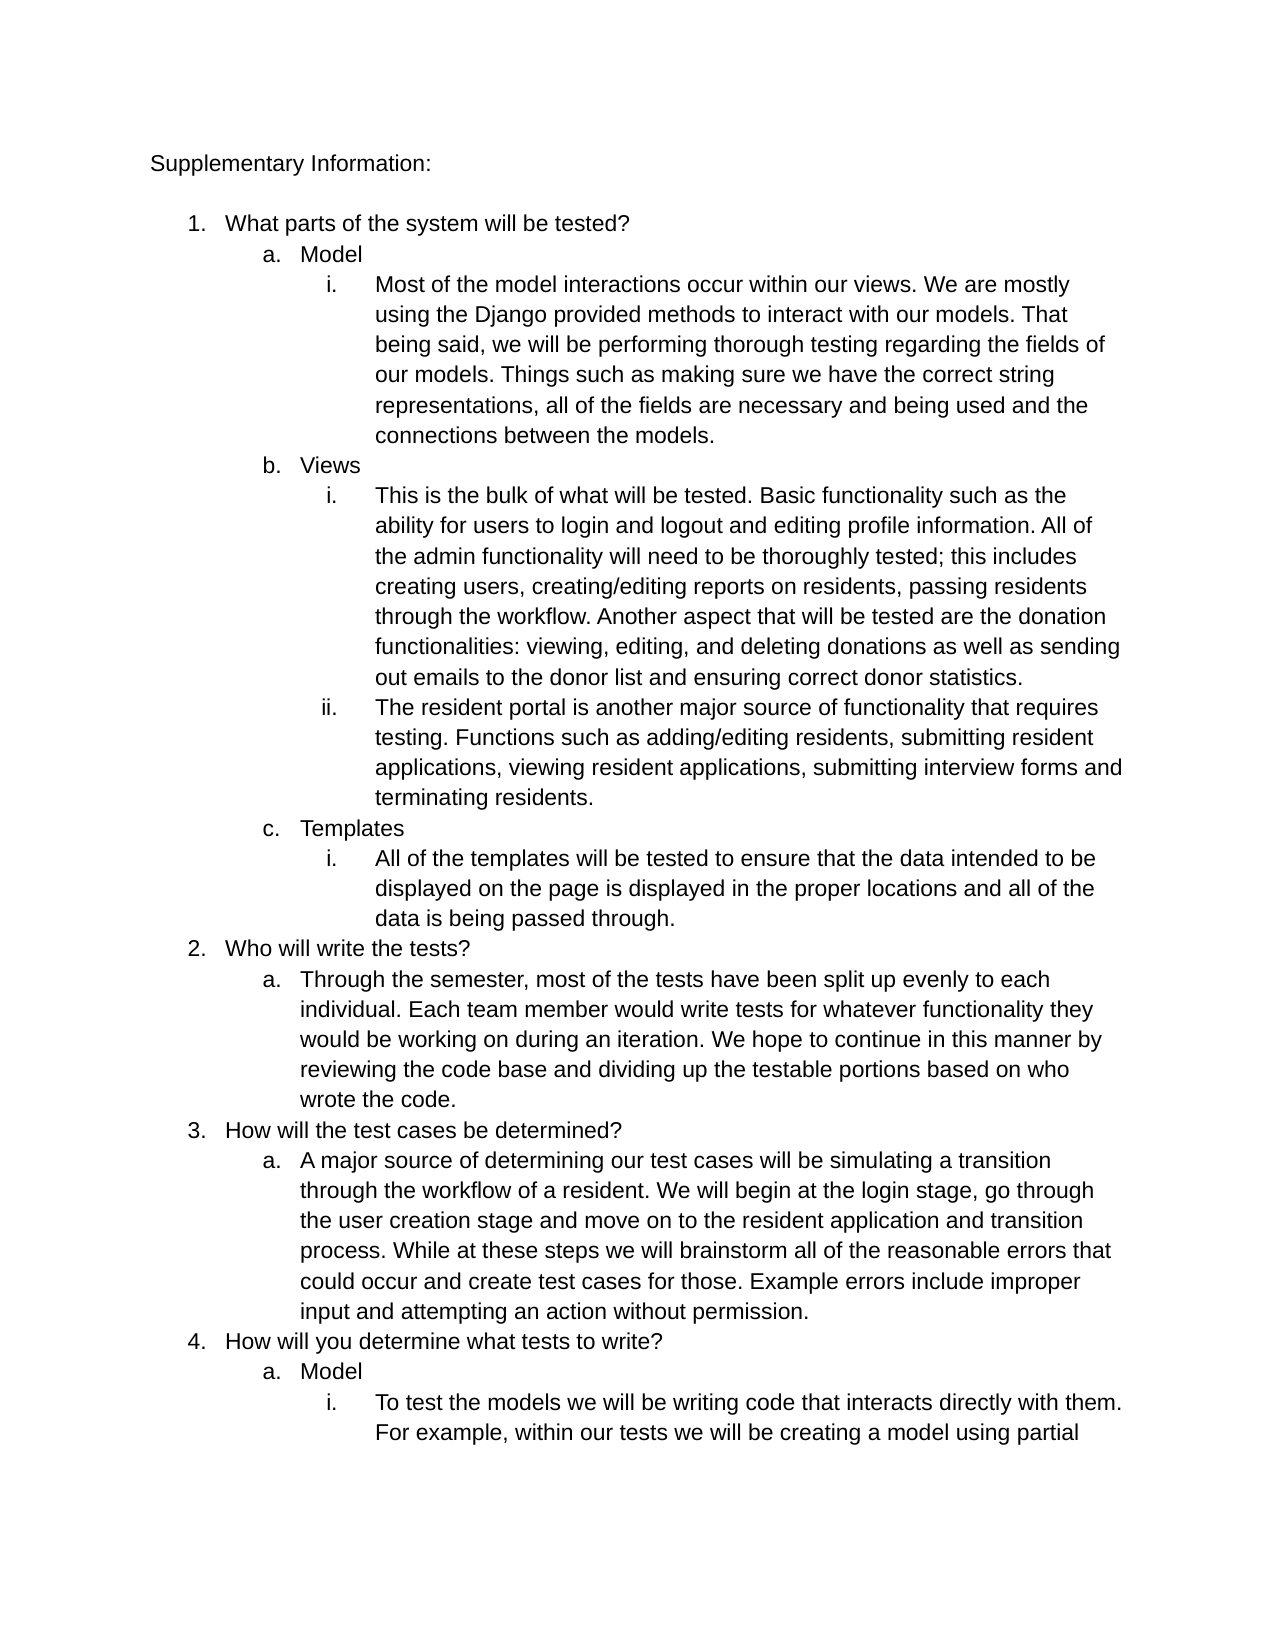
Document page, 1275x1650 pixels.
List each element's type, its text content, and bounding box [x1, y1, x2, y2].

list Views [262, 452, 1125, 478]
list The resident portal is another major source of functionality that requires testing. Functions such as adding/editing residents, submitting resident applications, viewing resident applications, submitting interview forms and terminating residents. [337, 694, 1125, 811]
list How will the test cases be determined? [187, 1117, 1125, 1143]
list What parts of the system will be tested? [187, 210, 1125, 237]
list Model [262, 241, 1125, 267]
list A major source of determining our test cases will be simulating a transition through the workflow of a resident. We will begin at the login stage, go through the user creation stage and move on to the resident application and transition process. While at these steps we will brainstorm all of the reasonable errors that could occur and create test cases for those. Example errors include improper input and attempting an action without permission. [262, 1147, 1125, 1324]
list All of the templates will be tested to ensure that the data intended to be displayed on the page is displayed in the proper locations and all of the data is being passed through. [337, 845, 1125, 932]
list How will you determine what tests to write? [187, 1328, 1125, 1354]
list This is the bulk of what will be tested. Basic functionality such as the ability for users to login and logout and editing profile information. All of the admin functionality will need to be thoroughly tested; this includes creating users, creating/editing reports on residents, passing residents through the workflow. Another aspect that will be tested are the donation functionalities: viewing, editing, and deleting donations as well as sending out emails to the donor list and ensuring correct donor statistics. [337, 482, 1125, 690]
text Supplementary Information: [150, 150, 1125, 176]
list Who will write the tests? [187, 935, 1125, 962]
list Most of the model interactions occur within our views. We are mostly using the Django provided methods to interact with our models. That being said, we will be performing thorough testing regarding the fields of our models. Things such as making sure we have the correct string representations, all of the fields are necessary and being used and the connections between the models. [337, 271, 1125, 448]
list Templates [262, 814, 1125, 841]
list Model [262, 1358, 1125, 1385]
list To test the models we will be writing code that interacts directly with them. For example, within our tests we will be creating a model using partial [337, 1388, 1125, 1445]
list Through the semester, most of the tests have been split up evenly to each individual. Each team member would write tests for whatever functionality they would be working on during an iteration. We hope to continue in this manner by reviewing the code base and dividing up the testable portions based on who wrote the code. [262, 966, 1125, 1113]
